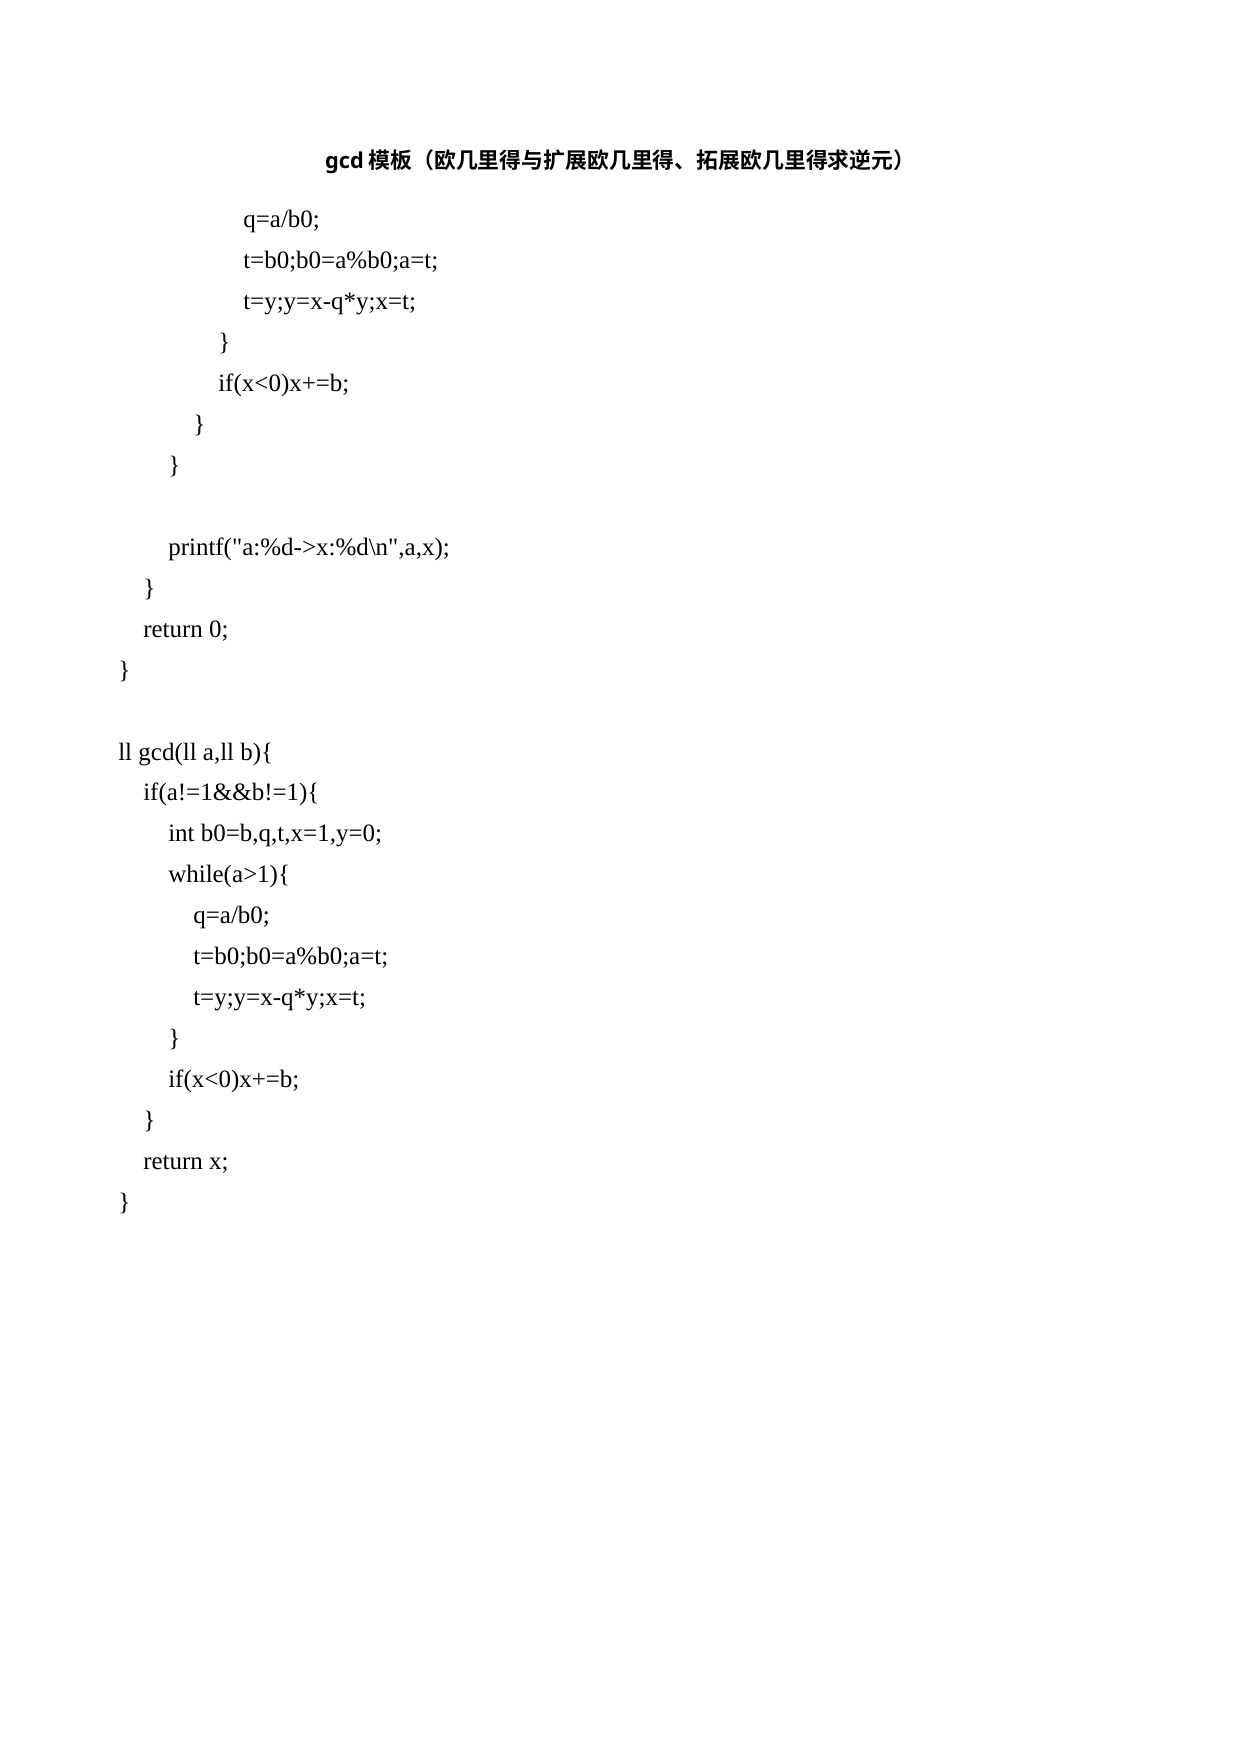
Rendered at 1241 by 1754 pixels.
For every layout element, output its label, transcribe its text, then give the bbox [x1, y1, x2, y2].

text } [118, 409, 1122, 438]
text printf("a:%d->x:%d\n",a,x); [118, 532, 1122, 561]
text t=b0;b0=a%b0;a=t; [118, 245, 1122, 274]
text } [118, 1023, 1122, 1052]
text if(x<0)x+=b; [118, 1064, 1122, 1093]
text t=y;y=x-q*y;x=t; [118, 982, 1122, 1011]
text } [118, 573, 1122, 602]
text t=y;y=x-q*y;x=t; [118, 286, 1122, 315]
text if(a!=1&&b!=1){ [118, 777, 1122, 806]
text } [118, 327, 1122, 356]
text q=a/b0; [118, 900, 1122, 929]
text } [118, 450, 1122, 479]
text ll gcd(ll a,ll b){ [118, 737, 1122, 765]
text return 0; [118, 614, 1122, 642]
text q=a/b0; [118, 204, 1122, 233]
text int b0=b,q,t,x=1,y=0; [118, 818, 1122, 847]
text if(x<0)x+=b; [118, 368, 1122, 397]
text return x; [118, 1146, 1122, 1175]
text while(a>1){ [118, 859, 1122, 888]
text } [118, 1187, 1122, 1216]
text } [118, 1105, 1122, 1134]
text t=b0;b0=a%b0;a=t; [118, 941, 1122, 970]
text } [118, 655, 1122, 683]
